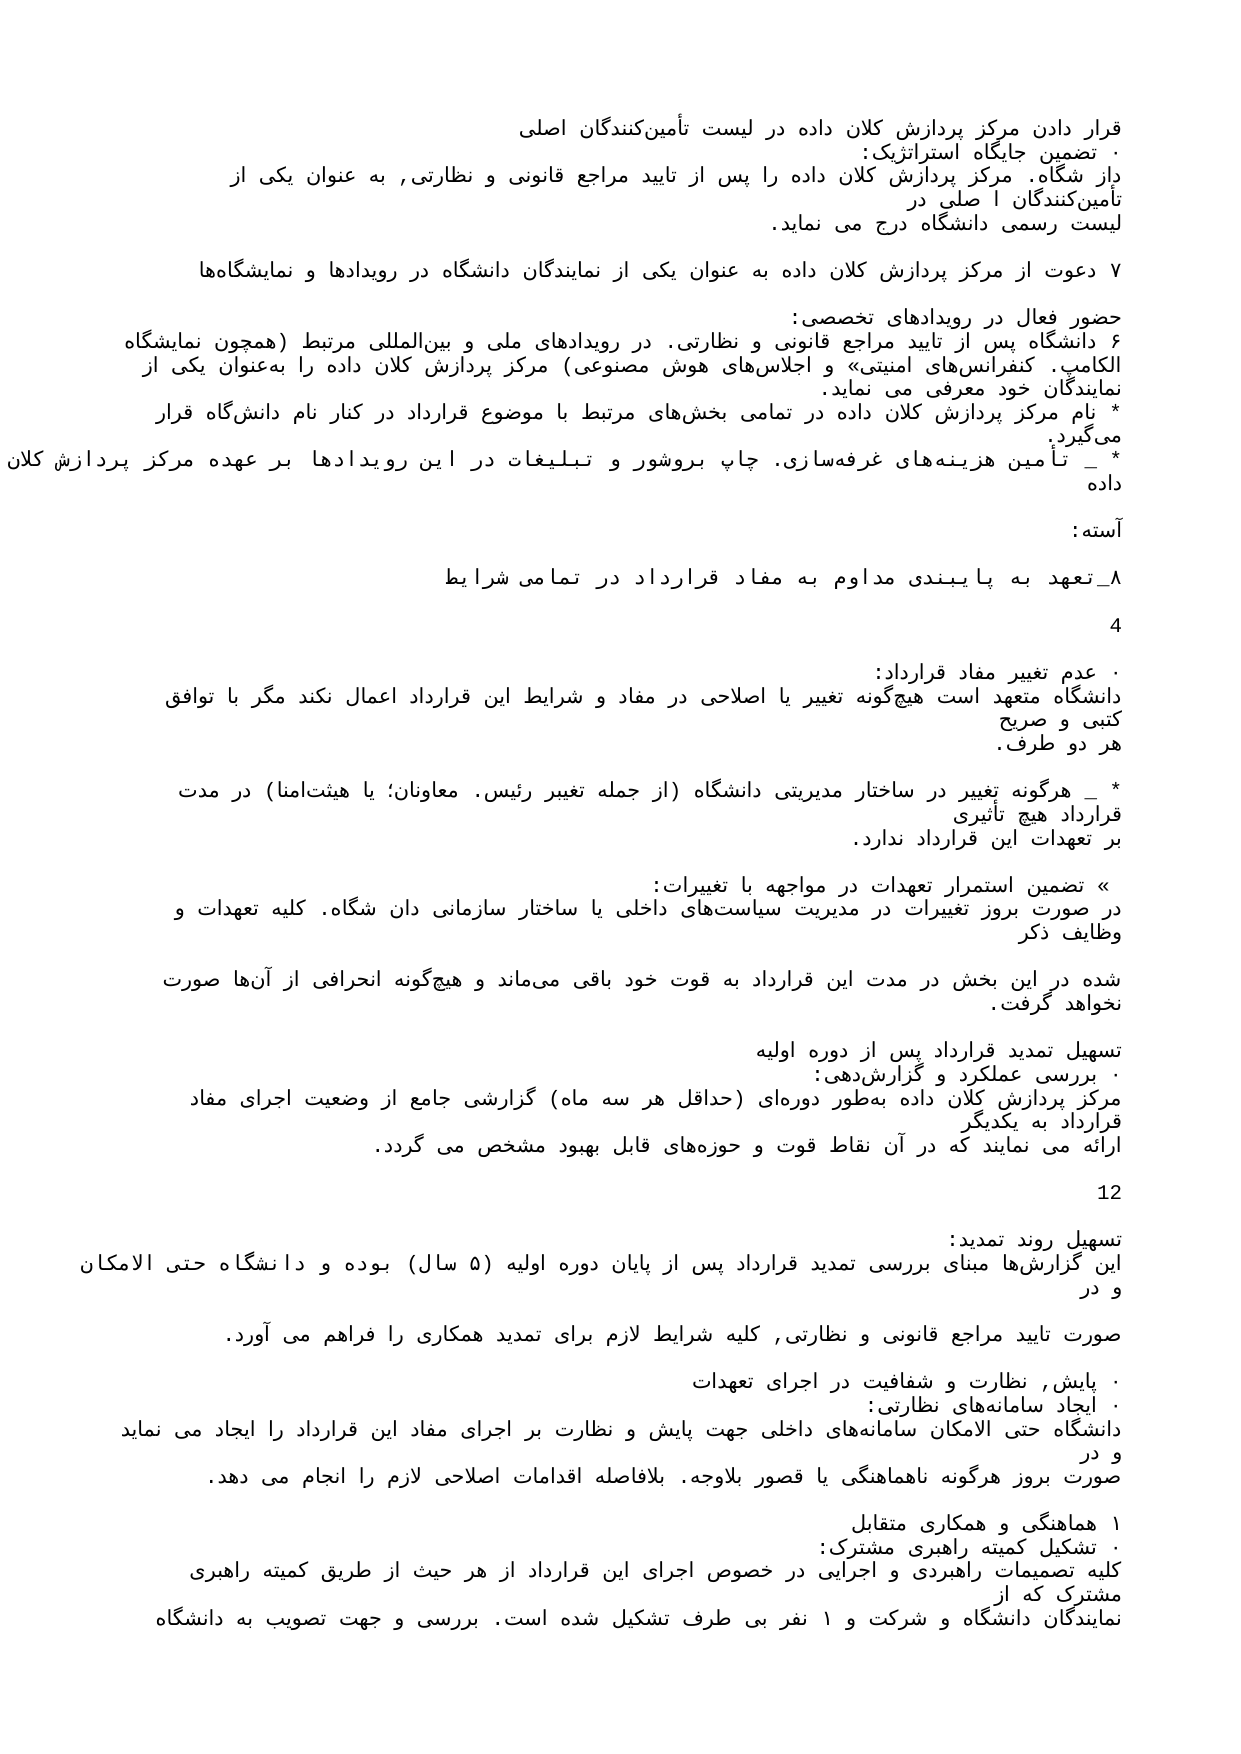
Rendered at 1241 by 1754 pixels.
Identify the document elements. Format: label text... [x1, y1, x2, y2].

text حضور فعال در رویدادهای تخصصی: [118, 307, 1122, 331]
text ۸_تعهد به پایبندی مداوم به مفاد قرارداد در تمامی شرایط [118, 567, 1122, 591]
text نمایندگان دانشگاه و شرکت و ۱ نفر بی طرف تشکیل شده است. بررسی و جهت تصویب به دانشگاه [118, 1608, 1122, 1631]
text ارائه می نمایند که در آن نقاط قوت و حوزه‌های قابل بهبود مشخص می گردد. [118, 1135, 1122, 1158]
text ‏تسهیل تمدید قرارداد پس از دوره اولیه [118, 1040, 1122, 1064]
text ۰ ایجاد سامانه‌های نظارتی: [118, 1395, 1122, 1419]
text ‎12 [118, 1182, 1122, 1206]
text صورت تایید مراجع قانونی و نظارتی, کلیه شرایط لازم برای تمدید همکاری را فراهم می آورد. [118, 1324, 1122, 1348]
text داز شگاه. مرکز پردازش کلان داده را پس از تایید مراجع قانونی و نظارتی, به عنوان یکی از تأمین‌کنندگان ا صلی در [118, 165, 1122, 213]
text ۰ پایش, نظارت و شفافیت در اجرای تعهدات [118, 1371, 1122, 1395]
text ۰ بررسی عملکرد و گزارش‌دهی: [118, 1064, 1122, 1088]
text آسته: [118, 520, 1122, 544]
text قرار دادن مرکز پردازش کلان داده در لیست تأمین‌کنندگان اصلی [118, 118, 1122, 142]
text مرکز پردازش کلان داده به‌طور دوره‌ای (حداقل هر سه ماه) گزارشی جامع از وضعیت اجرای مفاد قرارداد به یکدیگر [118, 1088, 1122, 1135]
text ۷ دعوت از مرکز پردازش کلان داده به عنوان یکی از نمایندگان دانشگاه در رویدادها و نمایشگاه‌ها [118, 260, 1122, 284]
text می‌گیرد. [118, 426, 1122, 449]
text دانشگاه حتی الامکان سامانه‌های داخلی جهت پایش و نظارت بر اجرای مفاد این قرارداد را ایجاد می نماید و در [118, 1419, 1122, 1466]
text دانشگاه متعهد است هیچ‌گونه تغییر یا اصلاحی در مفاد و شرایط این قرارداد اعمال نکند مگر با توافق کتبی و صریح [118, 686, 1122, 733]
text در صورت بروز تغییرات در مدیریت سیاست‌های داخلی یا ساختار سازمانی دان شگاه. کلیه تعهدات و وظایف ذکر [118, 898, 1122, 946]
text * _ هرگونه تغییر در ساختار مدیریتی دانشگاه (از جمله تغیبر رئیس. معاونان؛ یا هیثت‌امنا) در مدت قرارداد هیچ تأثیری [118, 780, 1122, 827]
text هر دو طرف. [118, 733, 1122, 757]
text ‏شده در این بخش در مدت این قرارداد به قوت خود باقی می‌ماند و هيچ‌گونه انحرافی از آن‌ها صورت نخواهد گرفت. [118, 969, 1122, 1017]
text ۰ عدم تغییر مفاد قرارداد: [118, 662, 1122, 686]
text ۰ تشکیل کمیته راهبری مشترک: [118, 1537, 1122, 1561]
text 4 [118, 615, 1122, 638]
text لیست رسمی دانشگاه درج می نماید. [118, 213, 1122, 236]
text الکامپ. کنفرانس‌های امنیتی» و اجلاس‌های هوش مصنوعی) مرکز پردازش کلان داده را به‌عنوان یکی از [118, 354, 1122, 378]
text تسهیل روند تمدید: [118, 1229, 1122, 1253]
text ۶ دانشگاه پس از تایید مراجع قانونی و نظارتی. در رویدادهای ملی و بین‌المللی مرتبط (همچون نمایشگاه [118, 331, 1122, 354]
text صورت بروز هرگونه ناهماهنگی يا قصور بلاوجه. بلافاصله اقدامات اصلاحی لازم را انجام می دهد. [118, 1466, 1122, 1489]
text این گزارش‌ها مبنای بررسی تمدید قرارداد پس از پایان دوره اولیه (۵ سال) بوده و دانشگاه حتی الامکان و در [118, 1253, 1122, 1300]
text * نام مرکز پردازش کلان داده در تمامی بخش‌های مرتبط با موضوع قرارداد در کنار نام دانش‌گاه قرار [118, 402, 1122, 426]
text کلیه تصمیمات راهبردی و اجرایی در خصوص اجرای این قرارداد از هر حیث از طریق کمیته راهبری مشترک که از [118, 1561, 1122, 1608]
text نمایندگان خود معرفی می نماید. [118, 378, 1122, 402]
text ۰ تضمین جایگاه استراتژیک: [118, 142, 1122, 165]
text ‎ »‏ تضمین استمرار تعهدات در مواجهه با تغییرات: [118, 875, 1122, 898]
text بر تعهدات این قرارداد ندارد. [118, 827, 1122, 851]
text ۱ هماهنگی و همکاری متقابل [118, 1513, 1122, 1537]
text * _ تأمین هزینه‌های غرفه‌سازی. چاپ بروشور و تبلیغات در این رویدادها بر عهده مرکز پردازش کلان داده [118, 449, 1122, 496]
